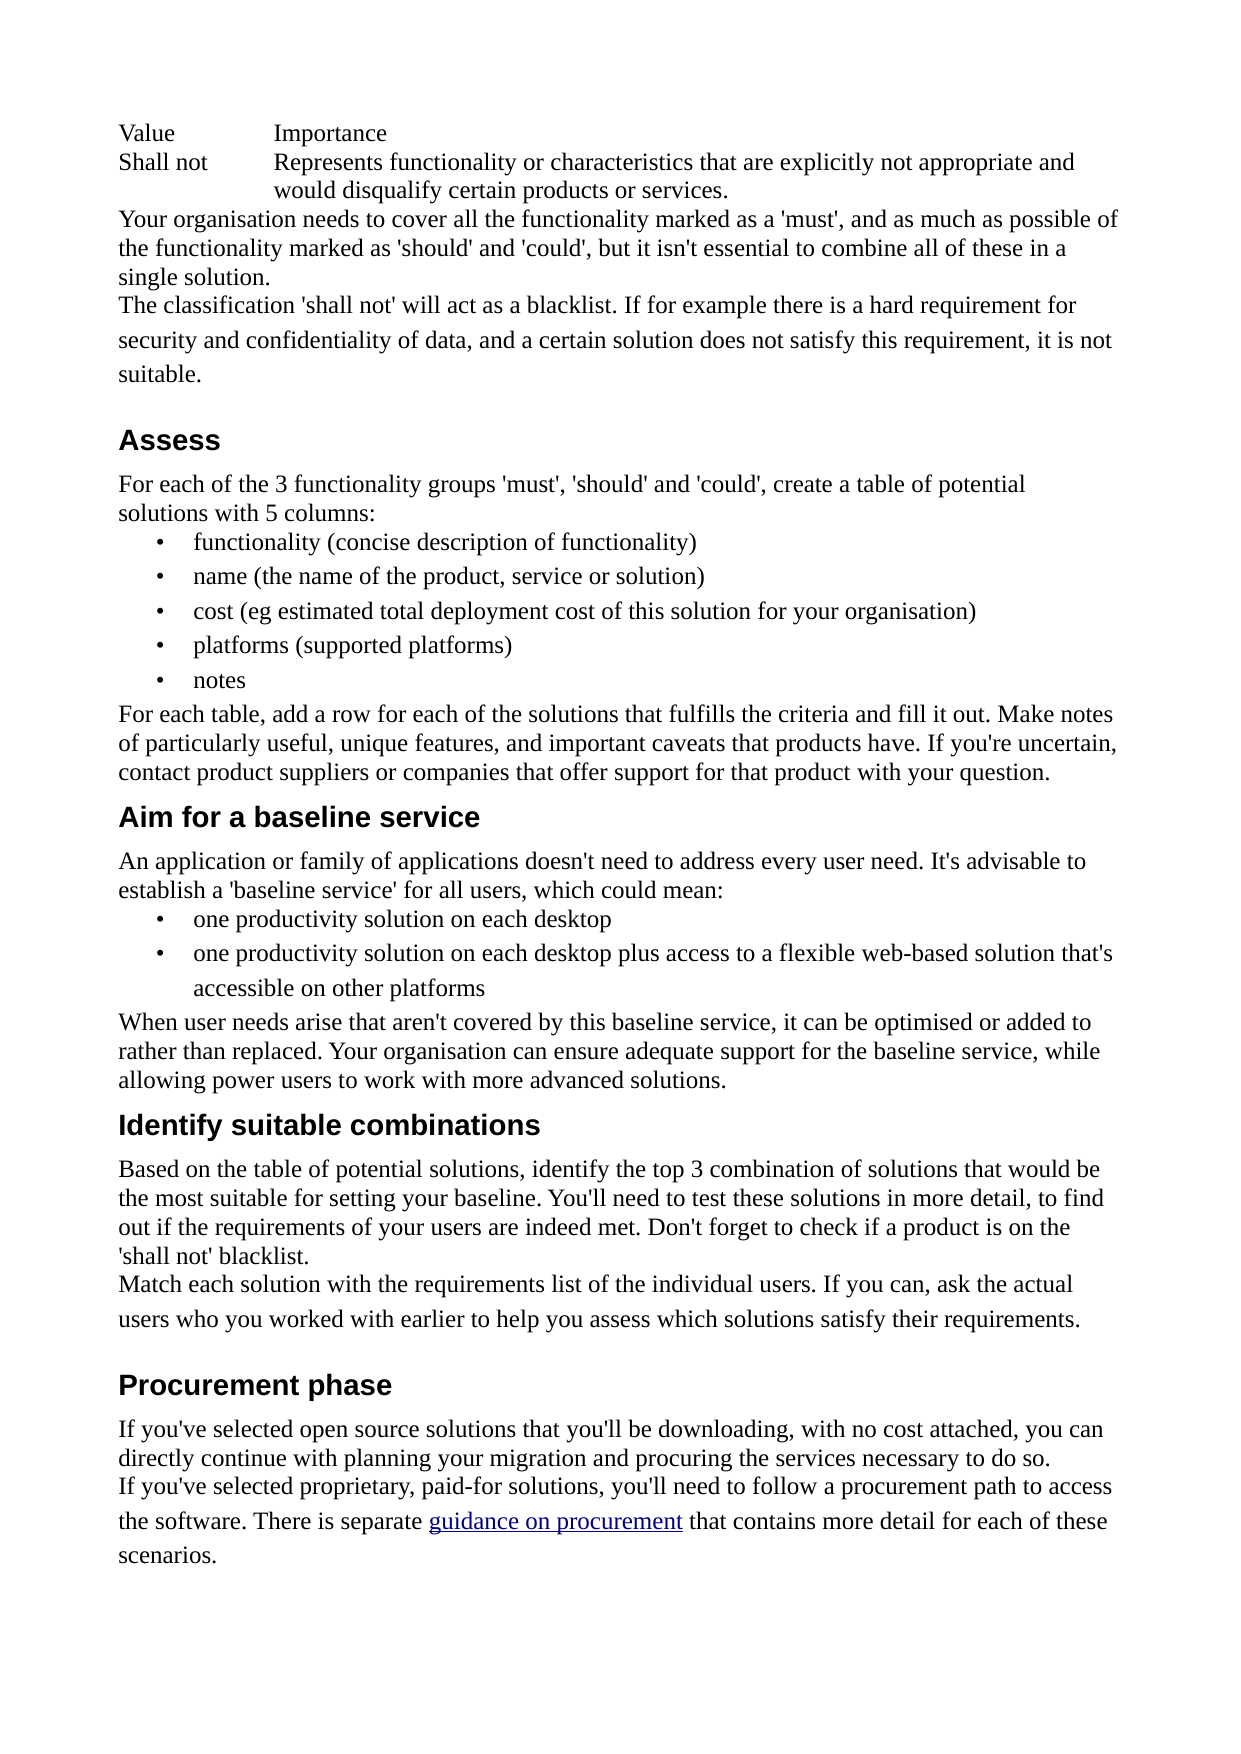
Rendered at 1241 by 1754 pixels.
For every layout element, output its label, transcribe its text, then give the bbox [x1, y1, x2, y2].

table_header Importance [273, 118, 1122, 147]
subtitle Aim for a baseline service [118, 800, 1122, 834]
list one productivity solution on each desktop plus access to a flexible web-based solution that's accessible on other platforms [156, 938, 1122, 1002]
text For each table, add a row for each of the solutions that fulfills the criteria and fill it out. Make notes of particularly useful, unique features, and important caveats that products have. If you're uncertain, contact product suppliers or companies that offer support for that product with your question. [118, 699, 1122, 786]
text For each of the 3 functionality groups 'must', 'should' and 'could', create a table of potential solutions with 5 columns: [118, 469, 1122, 527]
table_header Value [118, 118, 273, 147]
text Your organisation needs to cover all the functionality marked as a 'must', and as much as possible of the functionality marked as 'should' and 'could', but it isn't essential to combine all of these in a single solution. [118, 204, 1122, 291]
text Match each solution with the requirements list of the individual users. If you can, ask the actual users who you worked with earlier to help you assess which solutions satisfy their requirements. [118, 1269, 1122, 1333]
list cost (eg estimated total deployment cost of this solution for your organisation) [156, 596, 1122, 625]
list one productivity solution on each desktop [156, 904, 1122, 933]
list functionality (concise description of functionality) [156, 527, 1122, 556]
subtitle Procurement phase [118, 1368, 1122, 1401]
text An application or family of applications doesn't need to address every user need. It's advisable to establish a 'baseline service' for all users, which could mean: [118, 846, 1122, 904]
list platforms (supported platforms) [156, 630, 1122, 659]
subtitle Identify suitable combinations [118, 1108, 1122, 1142]
text If you've selected proprietary, paid-for solutions, you'll need to follow a procurement path to access the software. There is separate guidance on procurement that contains more detail for each of these scenarios. [118, 1471, 1122, 1569]
text Based on the table of potential solutions, identify the top 3 combination of solutions that would be the most suitable for setting your baseline. You'll need to test these solutions in more detail, to find out if the requirements of your users are indeed met. Don't forget to check if a product is on the 'shall not' blacklist. [118, 1154, 1122, 1269]
subtitle Assess [118, 423, 1122, 457]
text If you've selected open source solutions that you'll be downloading, with no cost attached, you can directly continue with planning your migration and procuring the services necessary to do so. [118, 1414, 1122, 1471]
list notes [156, 665, 1122, 694]
text When user needs arise that aren't covered by this baseline service, it can be optimised or added to rather than replaced. Your organisation can ensure adequate support for the baseline service, while allowing power users to work with more advanced solutions. [118, 1007, 1122, 1094]
text The classification 'shall not' will act as a blacklist. If for example there is a hard requirement for security and confidentiality of data, and a certain solution does not satisfy this requirement, it is not suitable. [118, 291, 1122, 388]
table_cell Represents functionality or characteristics that are explicitly not appropriate and would disqualify certain products or services. [273, 147, 1122, 204]
list name (the name of the product, service or solution) [156, 561, 1122, 590]
table_cell Shall not [118, 147, 273, 204]
